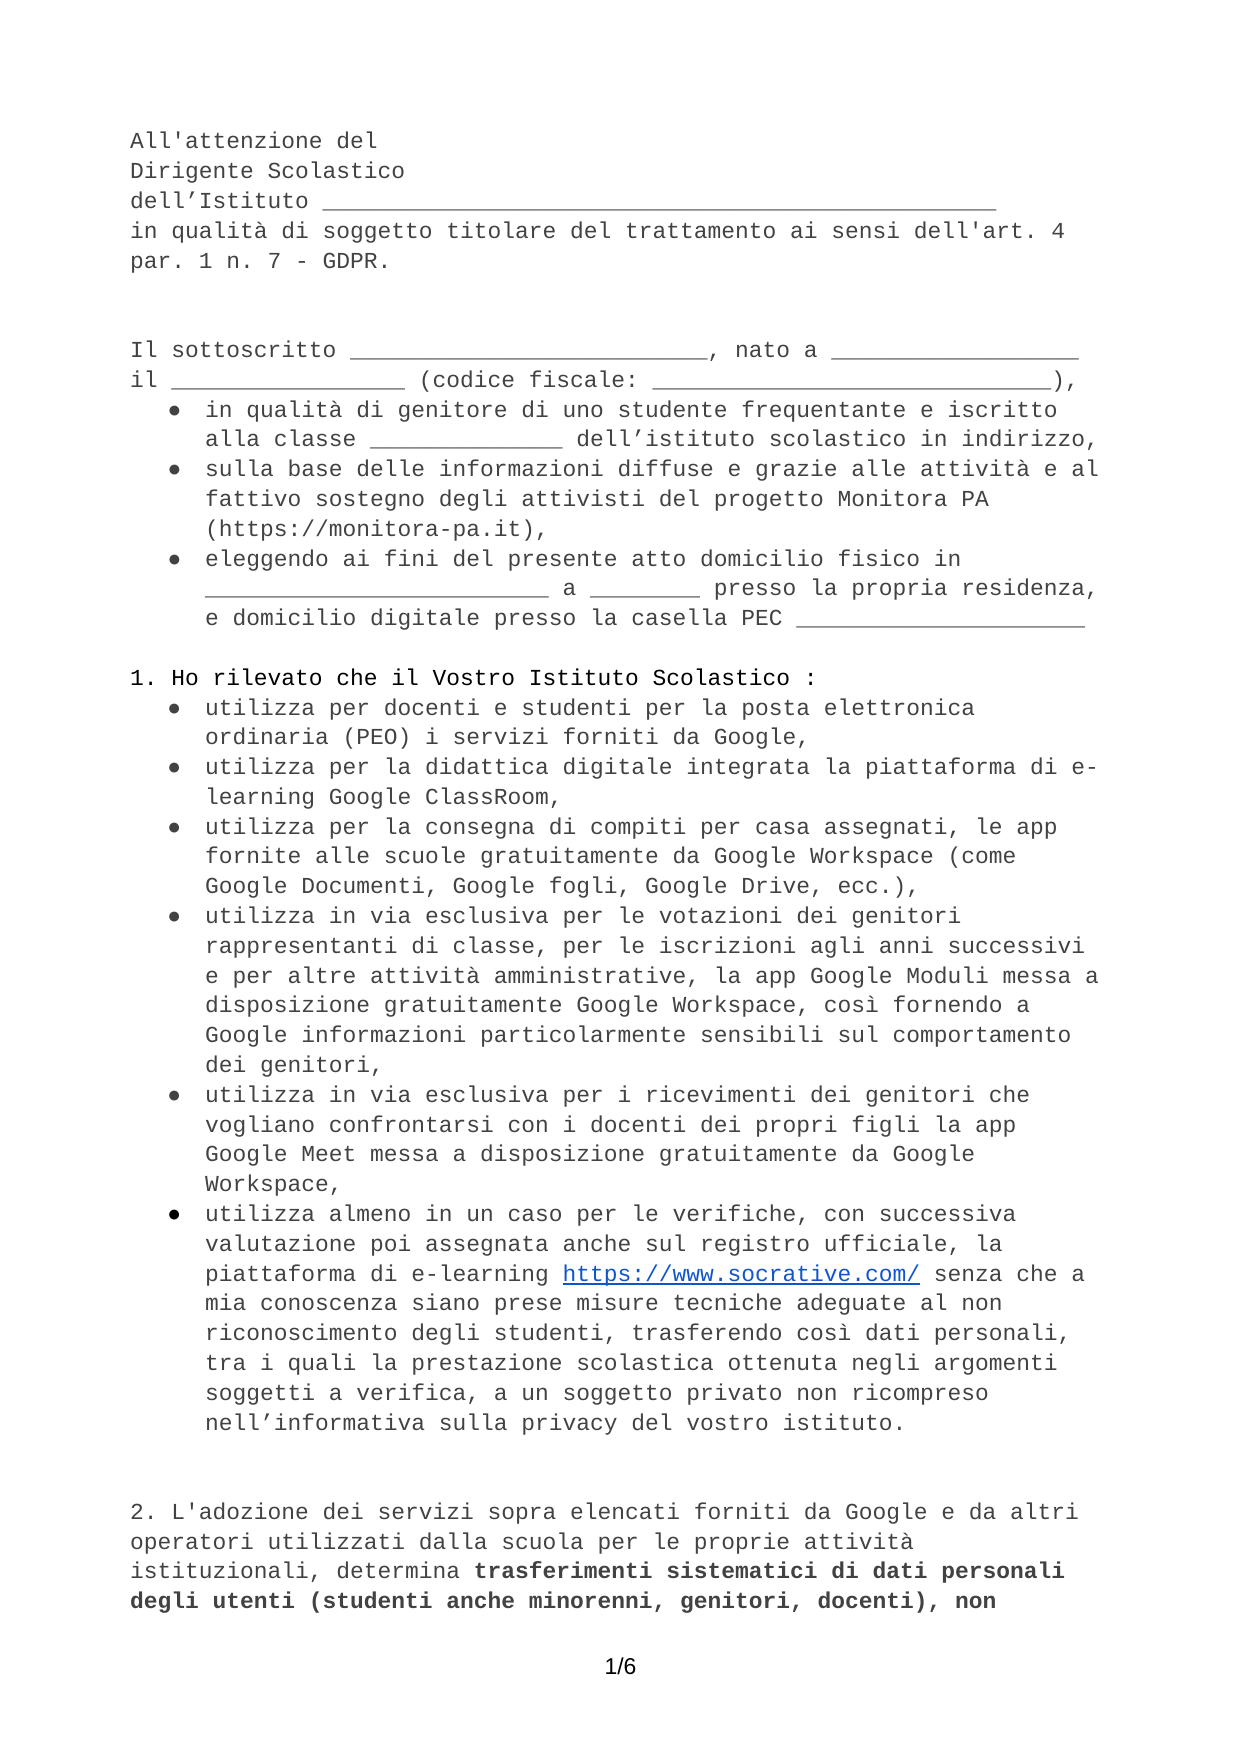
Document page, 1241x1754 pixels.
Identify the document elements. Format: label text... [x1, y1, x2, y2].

text Il sottoscritto __________________________, nato a __________________ il _________________ (codice fiscale: _____________________________), [130, 338, 1110, 394]
list eleggendo ai fini del presente atto domicilio fisico in _________________________ a ________ presso la propria residenza, e domicilio digitale presso la casella PEC _____________________ [167, 547, 1110, 632]
list in qualità di genitore di uno studente frequentante e iscritto alla classe ______________ dell’istituto scolastico in indirizzo, [167, 398, 1110, 454]
list sulla base delle informazioni diffuse e grazie alle attività e al fattivo sostegno degli attivisti del progetto Monitora PA (https://monitora-pa.it), [167, 458, 1110, 543]
list utilizza in via esclusiva per i ricevimenti dei genitori che vogliano confrontarsi con i docenti dei propri figli la app Google Meet messa a disposizione gratuitamente da Google Workspace, [167, 1083, 1110, 1198]
list utilizza per la didattica digitale integrata la piattaforma di e-learning Google ClassRoom, [167, 756, 1110, 811]
list utilizza almeno in un caso per le verifiche, con successiva valutazione poi assegnata anche sul registro ufficiale, la piattaforma di e-learning https://www.socrative.com/ senza che a mia conoscenza siano prese misure tecniche adeguate al non riconoscimento degli studenti, trasferendo così dati personali, tra i quali la prestazione scolastica ottenuta negli argomenti soggetti a verifica, a un soggetto privato non ricompreso nell’informativa sulla privacy del vostro istituto. [167, 1202, 1110, 1437]
text in qualità di soggetto titolare del trattamento ai sensi dell'art. 4 par. 1 n. 7 - GDPR. [130, 219, 1110, 275]
text 1. Ho rilevato che il Vostro Istituto Scolastico : [130, 666, 1110, 692]
list utilizza per docenti e studenti per la posta elettronica ordinaria (PEO) i servizi forniti da Google, [167, 696, 1110, 752]
text Dirigente Scolastico [130, 160, 1110, 186]
list utilizza per la consegna di compiti per casa assegnati, le app fornite alle scuole gratuitamente da Google Workspace (come Google Documenti, Google fogli, Google Drive, ecc.), [167, 815, 1110, 901]
text All'attenzione del [130, 130, 1110, 156]
list utilizza in via esclusiva per le votazioni dei genitori rappresentanti di classe, per le iscrizioni agli anni successivi e per altre attività amministrative, la app Google Moduli messa a disposizione gratuitamente Google Workspace, così fornendo a Google informazioni particolarmente sensibili sul comportamento dei genitori, [167, 904, 1110, 1079]
text dell’Istituto _________________________________________________ [130, 189, 1110, 215]
text 2. L'adozione dei servizi sopra elencati forniti da Google e da altri operatori utilizzati dalla scuola per le proprie attività istituzionali, determina trasferimenti sistematici di dati personali degli utenti (studenti anche minorenni, genitori, docenti), non [130, 1500, 1110, 1616]
